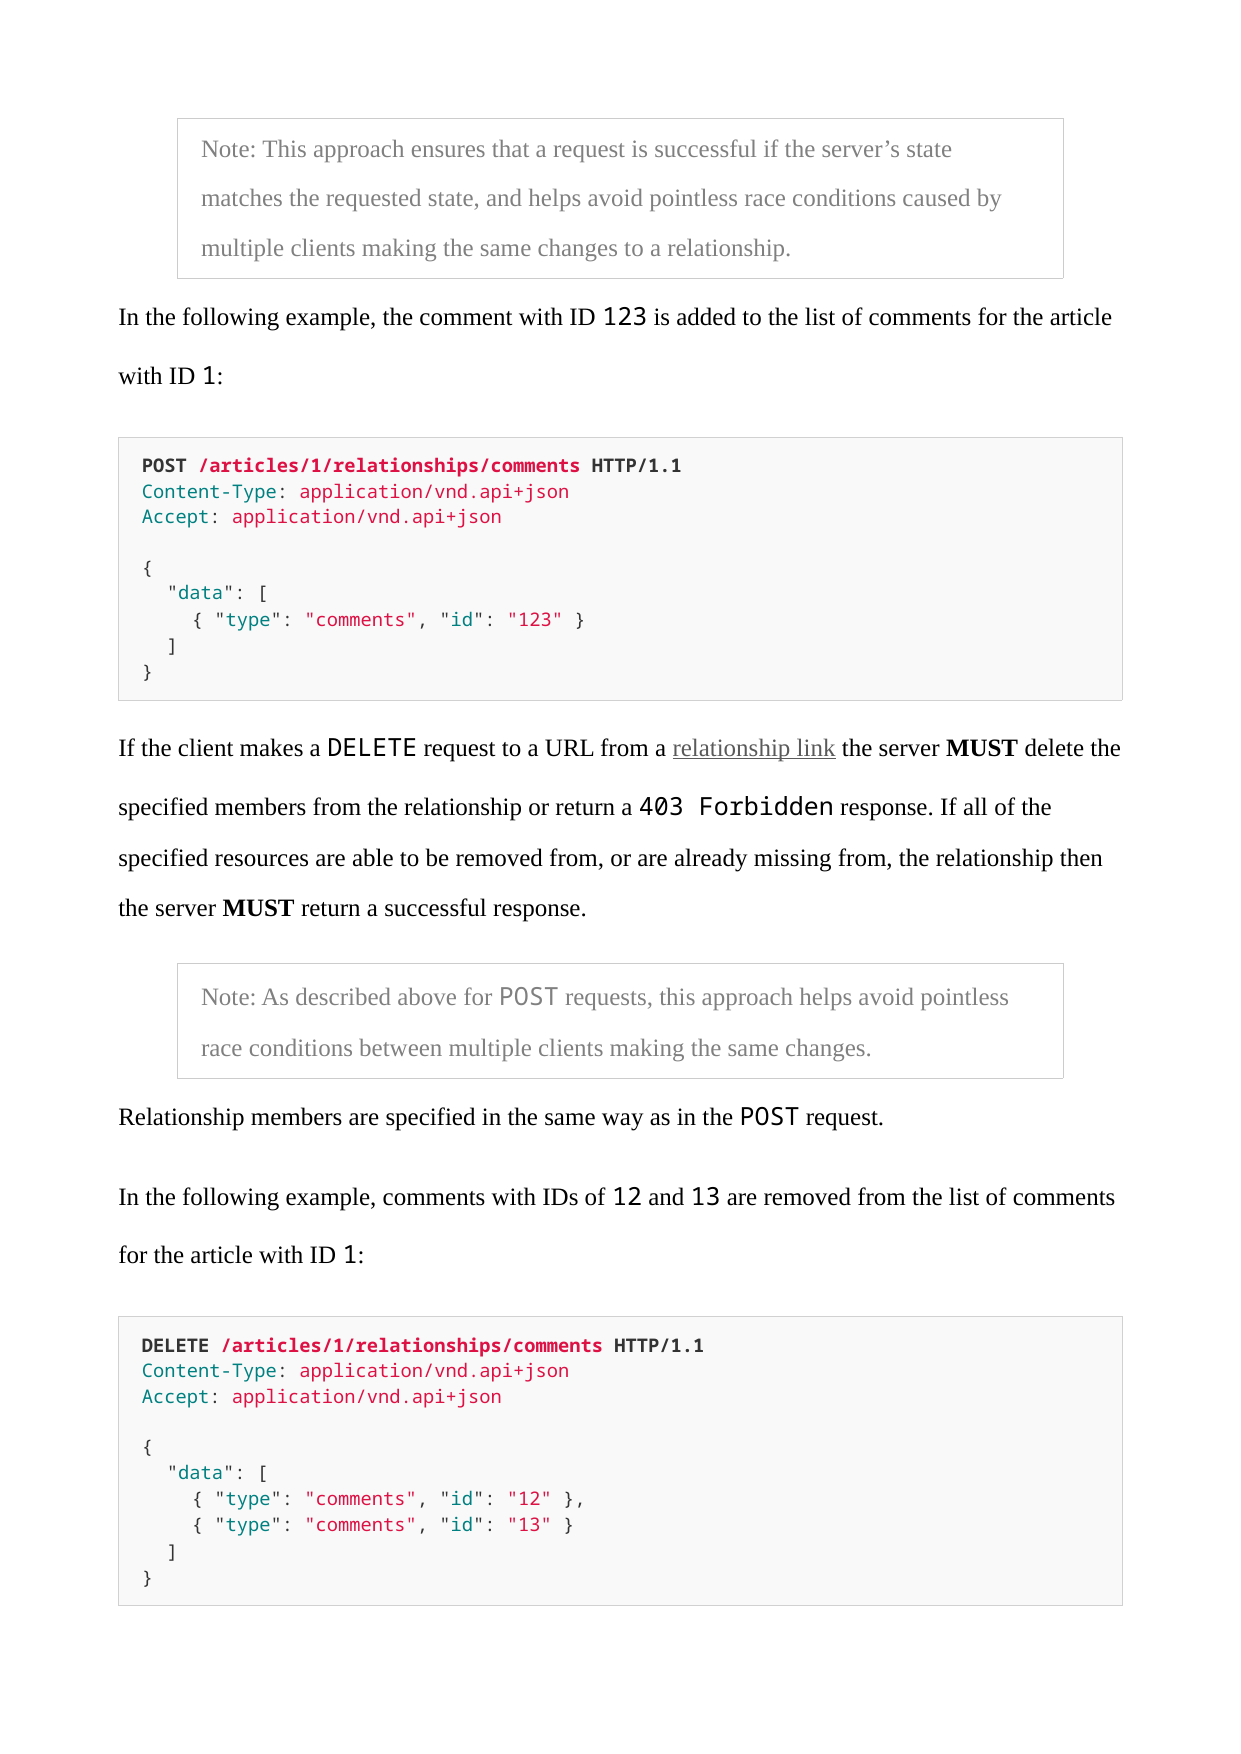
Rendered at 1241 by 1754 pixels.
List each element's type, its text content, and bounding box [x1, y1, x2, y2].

text In the following example, comments with IDs of 12 and 13 are removed from the list of comments for the article with ID 1: [118, 1178, 1122, 1271]
text { "type": "comments", "id": "12" }, [119, 1469, 1122, 1496]
text } [119, 643, 1122, 700]
text { [119, 1418, 1122, 1443]
text If the client makes a DELETE request to a URL from a relationship link the server MUST delete the specified members from the relationship or return a 403 Forbidden response. If all of the specified resources are able to be removed from, or are already missing from, the relationship then the server MUST return a successful response. [118, 729, 1122, 922]
text DELETE /articles/1/relationships/comments HTTP/1.1 [119, 1317, 1122, 1342]
text ] [119, 616, 1122, 643]
text Note: This approach ensures that a request is successful if the server’s state matches the requested state, and helps avoid pointless race conditions caused by multiple clients making the same changes to a relationship. [178, 119, 1063, 278]
text Content-Type: application/vnd.api+json [119, 1342, 1122, 1367]
text "data": [ [119, 1443, 1122, 1469]
text { "type": "comments", "id": "13" } [119, 1496, 1122, 1522]
text Note: As described above for POST requests, this approach helps avoid pointless race conditions between multiple clients making the same changes. [178, 964, 1063, 1078]
text ] [239, 616, 244, 624]
text Content-Type: application/vnd.api+json [119, 462, 1122, 488]
text "data": [ [119, 564, 1122, 590]
text { "type": "comments", "id": "123" } [119, 590, 1122, 616]
text Accept: application/vnd.api+json [119, 1367, 1122, 1393]
text ] [329, 617, 335, 625]
text In the following example, the comment with ID 123 is added to the list of comments for the article with ID 1: [118, 299, 1122, 392]
text Accept: application/vnd.api+json [119, 488, 1122, 513]
text POST /articles/1/relationships/comments HTTP/1.1 [119, 438, 1122, 462]
text { [119, 538, 1122, 564]
text } [119, 1549, 1122, 1605]
text Relationship members are specified in the same way as in the POST request. [118, 1099, 1122, 1133]
text ] [119, 1522, 1122, 1549]
text ] [329, 1522, 335, 1530]
